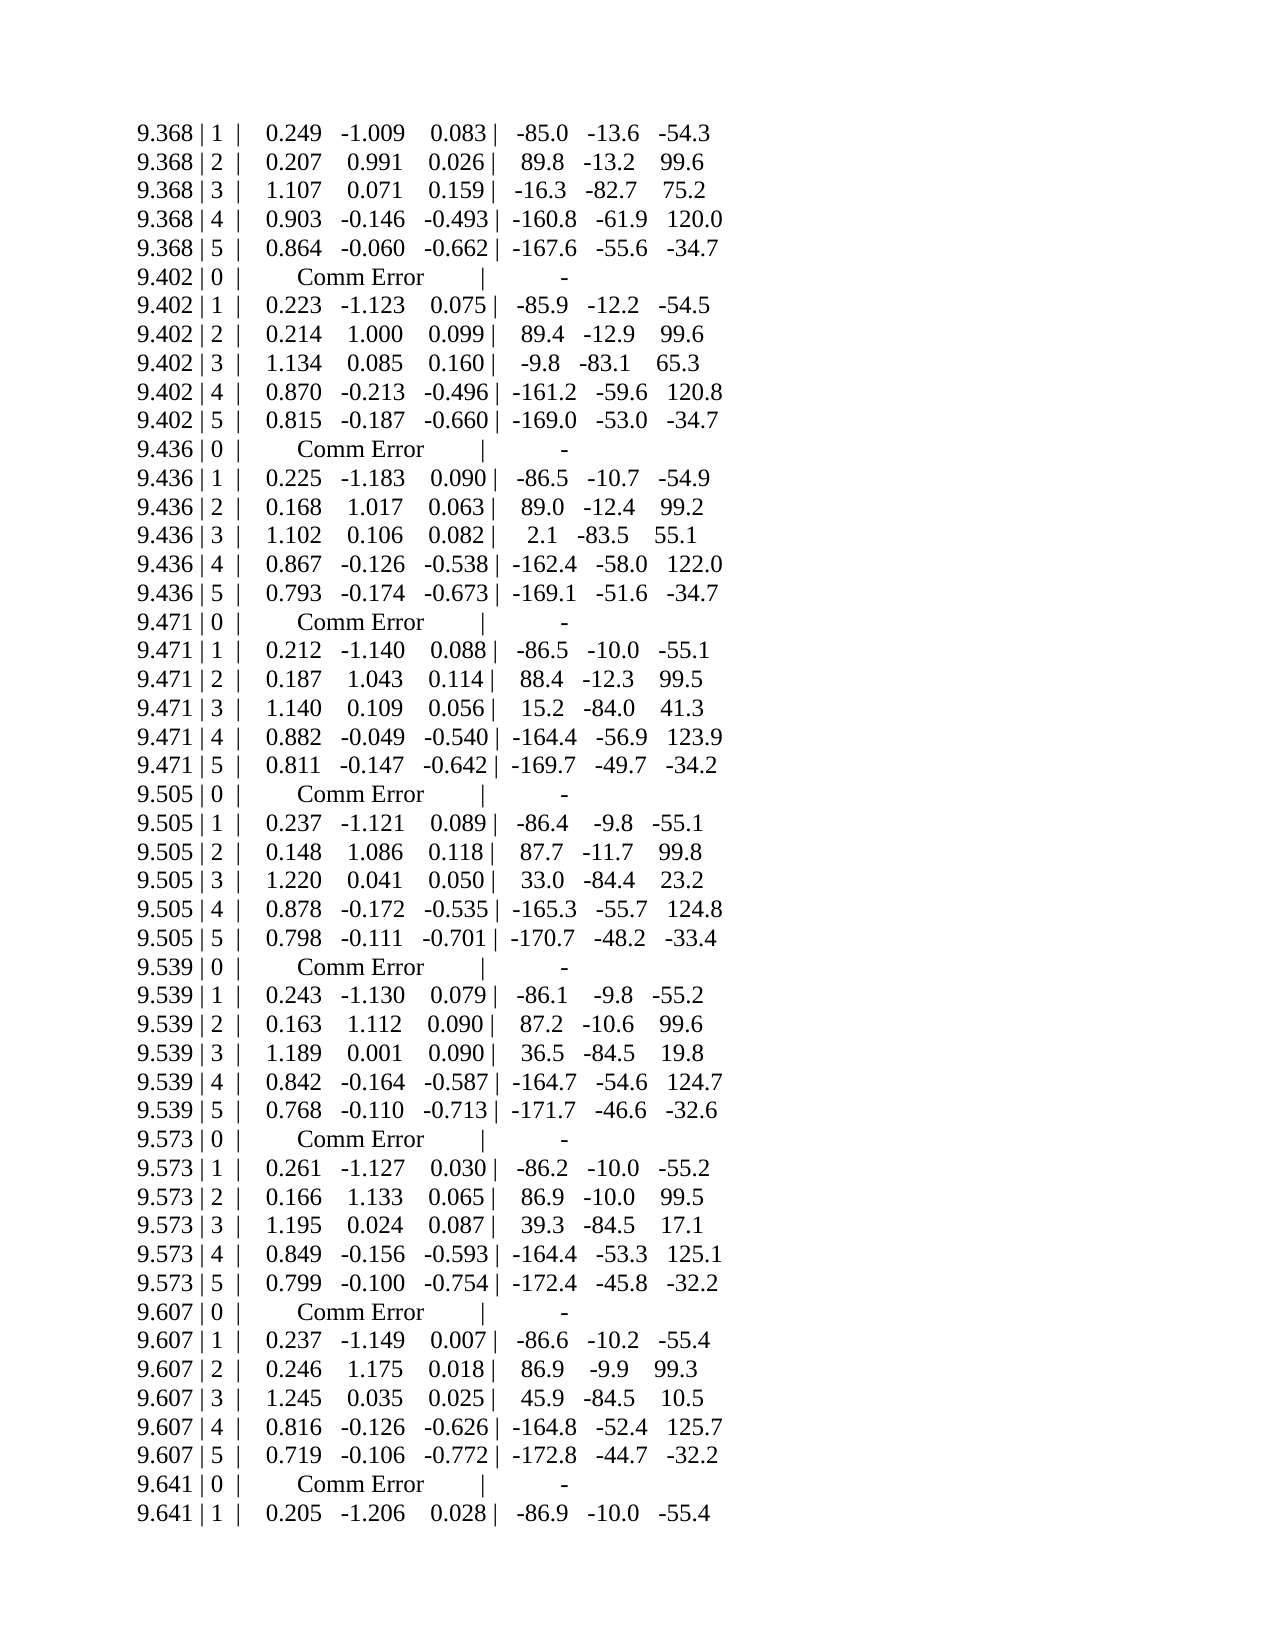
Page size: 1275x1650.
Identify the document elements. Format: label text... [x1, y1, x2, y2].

text 9.368 | 5 | 0.864 -0.060 -0.662 | -167.6 -55.6 -34.7 [118, 233, 1157, 262]
text 9.539 | 1 | 0.243 -1.130 0.079 | -86.1 -9.8 -55.2 [118, 981, 1157, 1009]
text 9.402 | 5 | 0.815 -0.187 -0.660 | -169.0 -53.0 -34.7 [118, 406, 1157, 434]
text 9.607 | 5 | 0.719 -0.106 -0.772 | -172.8 -44.7 -32.2 [118, 1441, 1157, 1469]
text 9.607 | 4 | 0.816 -0.126 -0.626 | -164.8 -52.4 125.7 [118, 1412, 1157, 1441]
text 9.607 | 3 | 1.245 0.035 0.025 | 45.9 -84.5 10.5 [118, 1383, 1157, 1412]
text 9.436 | 2 | 0.168 1.017 0.063 | 89.0 -12.4 99.2 [118, 492, 1157, 521]
text 9.505 | 3 | 1.220 0.041 0.050 | 33.0 -84.4 23.2 [118, 866, 1157, 894]
text 9.402 | 4 | 0.870 -0.213 -0.496 | -161.2 -59.6 120.8 [118, 377, 1157, 406]
text 9.471 | 1 | 0.212 -1.140 0.088 | -86.5 -10.0 -55.1 [118, 636, 1157, 664]
text 9.436 | 4 | 0.867 -0.126 -0.538 | -162.4 -58.0 122.0 [118, 549, 1157, 578]
text 9.505 | 0 | Comm Error | - [118, 779, 1157, 808]
text 9.368 | 1 | 0.249 -1.009 0.083 | -85.0 -13.6 -54.3 [118, 118, 1157, 147]
text 9.368 | 4 | 0.903 -0.146 -0.493 | -160.8 -61.9 120.0 [118, 204, 1157, 233]
text 9.402 | 0 | Comm Error | - [118, 262, 1157, 291]
text 9.539 | 2 | 0.163 1.112 0.090 | 87.2 -10.6 99.6 [118, 1009, 1157, 1038]
text 9.505 | 5 | 0.798 -0.111 -0.701 | -170.7 -48.2 -33.4 [118, 923, 1157, 952]
text 9.436 | 0 | Comm Error | - [118, 434, 1157, 463]
text 9.471 | 0 | Comm Error | - [118, 607, 1157, 636]
text 9.573 | 5 | 0.799 -0.100 -0.754 | -172.4 -45.8 -32.2 [118, 1268, 1157, 1297]
text 9.573 | 0 | Comm Error | - [118, 1124, 1157, 1153]
text 9.436 | 1 | 0.225 -1.183 0.090 | -86.5 -10.7 -54.9 [118, 463, 1157, 492]
text 9.471 | 3 | 1.140 0.109 0.056 | 15.2 -84.0 41.3 [118, 693, 1157, 722]
text 9.436 | 3 | 1.102 0.106 0.082 | 2.1 -83.5 55.1 [118, 521, 1157, 549]
text 9.573 | 1 | 0.261 -1.127 0.030 | -86.2 -10.0 -55.2 [118, 1153, 1157, 1182]
text 9.539 | 5 | 0.768 -0.110 -0.713 | -171.7 -46.6 -32.6 [118, 1096, 1157, 1124]
text 9.505 | 1 | 0.237 -1.121 0.089 | -86.4 -9.8 -55.1 [118, 808, 1157, 837]
text 9.402 | 1 | 0.223 -1.123 0.075 | -85.9 -12.2 -54.5 [118, 291, 1157, 319]
text 9.402 | 3 | 1.134 0.085 0.160 | -9.8 -83.1 65.3 [118, 348, 1157, 377]
text 9.607 | 2 | 0.246 1.175 0.018 | 86.9 -9.9 99.3 [118, 1354, 1157, 1383]
text 9.607 | 1 | 0.237 -1.149 0.007 | -86.6 -10.2 -55.4 [118, 1326, 1157, 1354]
text 9.573 | 4 | 0.849 -0.156 -0.593 | -164.4 -53.3 125.1 [118, 1239, 1157, 1268]
text 9.402 | 2 | 0.214 1.000 0.099 | 89.4 -12.9 99.6 [118, 319, 1157, 348]
text 9.471 | 5 | 0.811 -0.147 -0.642 | -169.7 -49.7 -34.2 [118, 751, 1157, 779]
text 9.607 | 0 | Comm Error | - [118, 1297, 1157, 1326]
text 9.573 | 2 | 0.166 1.133 0.065 | 86.9 -10.0 99.5 [118, 1182, 1157, 1211]
text 9.641 | 1 | 0.205 -1.206 0.028 | -86.9 -10.0 -55.4 [118, 1498, 1157, 1527]
text 9.539 | 3 | 1.189 0.001 0.090 | 36.5 -84.5 19.8 [118, 1038, 1157, 1067]
text 9.539 | 0 | Comm Error | - [118, 952, 1157, 981]
text 9.505 | 4 | 0.878 -0.172 -0.535 | -165.3 -55.7 124.8 [118, 894, 1157, 923]
text 9.539 | 4 | 0.842 -0.164 -0.587 | -164.7 -54.6 124.7 [118, 1067, 1157, 1096]
text 9.436 | 5 | 0.793 -0.174 -0.673 | -169.1 -51.6 -34.7 [118, 578, 1157, 607]
text 9.573 | 3 | 1.195 0.024 0.087 | 39.3 -84.5 17.1 [118, 1211, 1157, 1239]
text 9.641 | 0 | Comm Error | - [118, 1469, 1157, 1498]
text 9.368 | 2 | 0.207 0.991 0.026 | 89.8 -13.2 99.6 [118, 147, 1157, 176]
text 9.471 | 2 | 0.187 1.043 0.114 | 88.4 -12.3 99.5 [118, 664, 1157, 693]
text 9.368 | 3 | 1.107 0.071 0.159 | -16.3 -82.7 75.2 [118, 176, 1157, 204]
text 9.471 | 4 | 0.882 -0.049 -0.540 | -164.4 -56.9 123.9 [118, 722, 1157, 751]
text 9.505 | 2 | 0.148 1.086 0.118 | 87.7 -11.7 99.8 [118, 837, 1157, 866]
